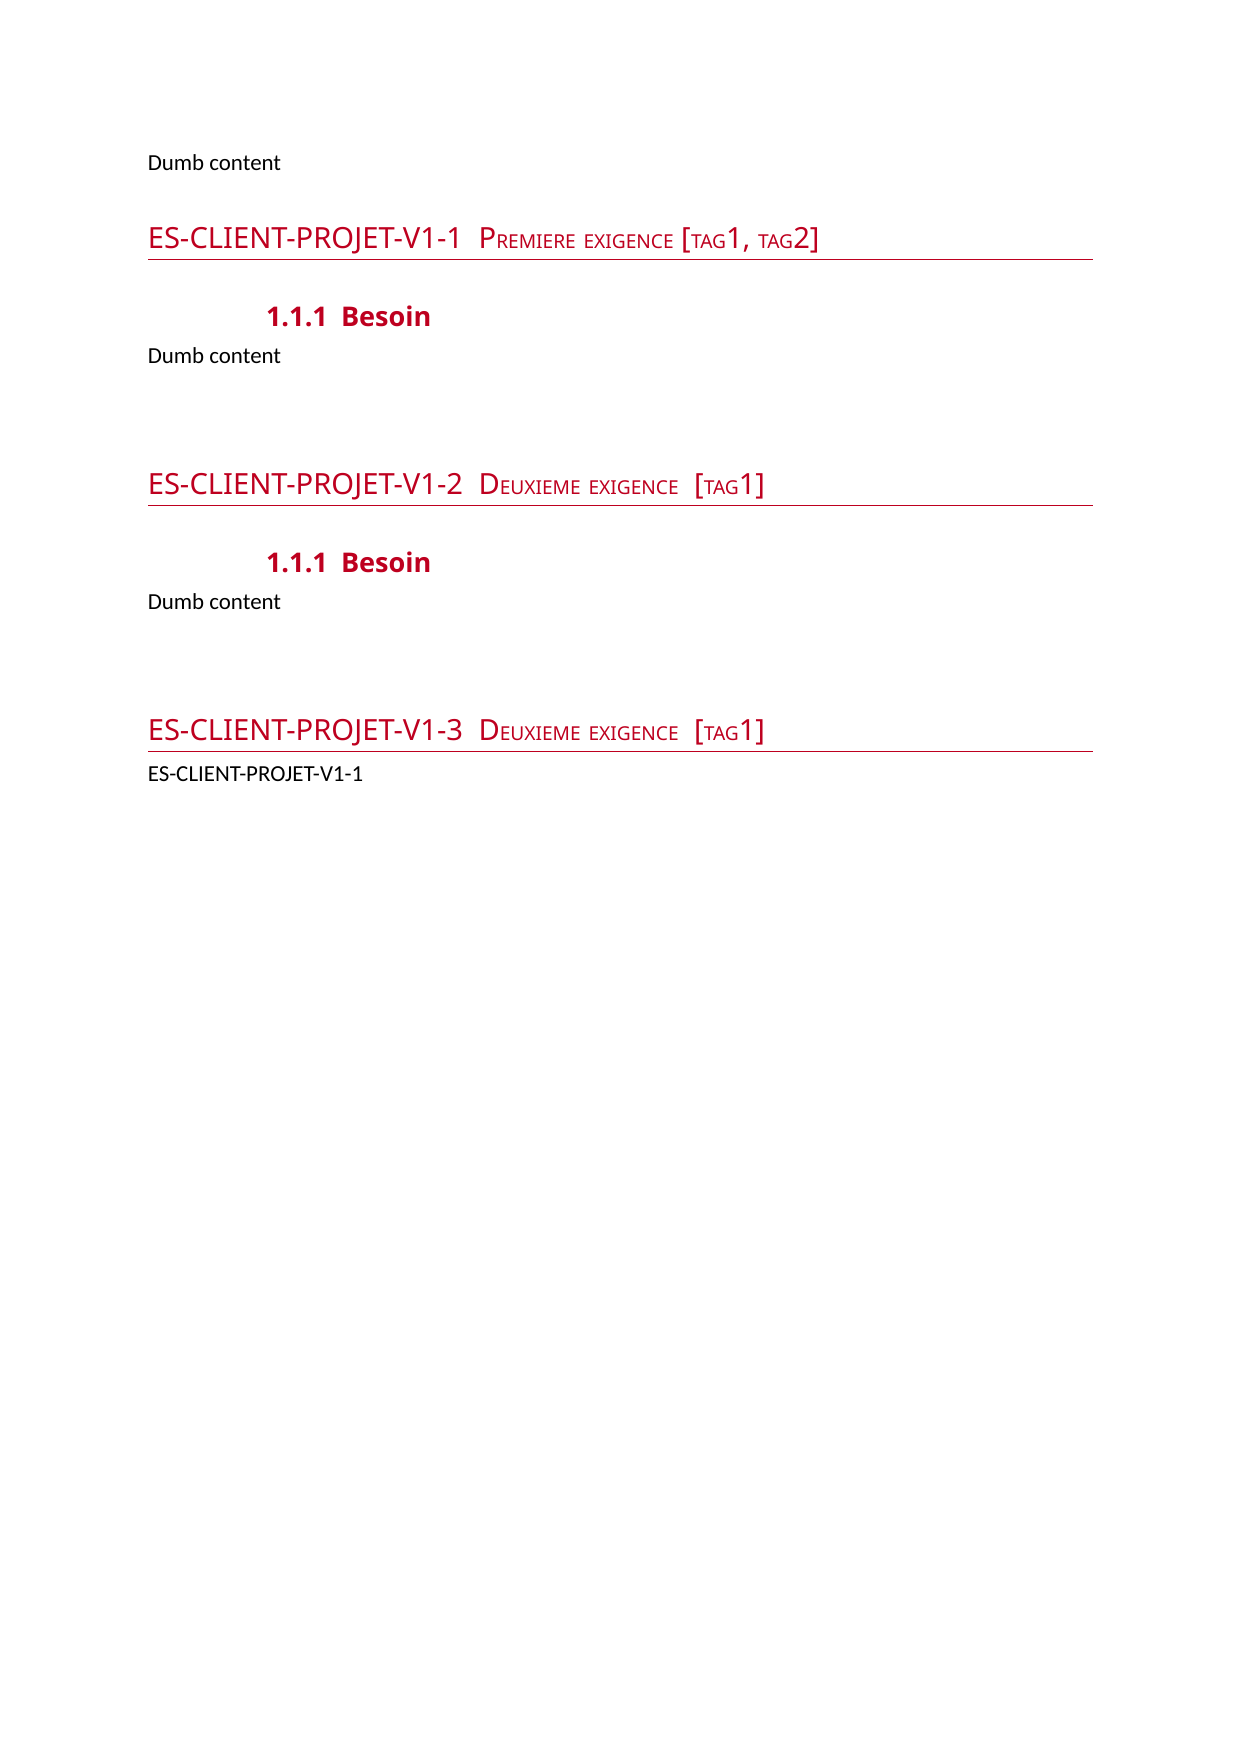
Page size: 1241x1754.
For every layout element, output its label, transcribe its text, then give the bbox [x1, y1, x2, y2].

text Dumb content [148, 148, 1093, 176]
text ES-CLIENT-PROJET-V1-1 [148, 759, 1093, 787]
subtitle ES-CLIENT-PROJET-V1-3 Deuxieme exigence [tag1] [148, 709, 1093, 751]
subtitle ES-CLIENT-PROJET-V1-2 Deuxieme exigence [tag1] [148, 463, 1093, 505]
subtitle ES-CLIENT-PROJET-V1-1 Premiere exigence [tag1, tag2] [148, 217, 1093, 259]
subtitle Besoin [266, 298, 1093, 334]
subtitle Besoin [266, 544, 1093, 581]
text Dumb content [148, 341, 1093, 369]
text Dumb content [148, 587, 1093, 615]
